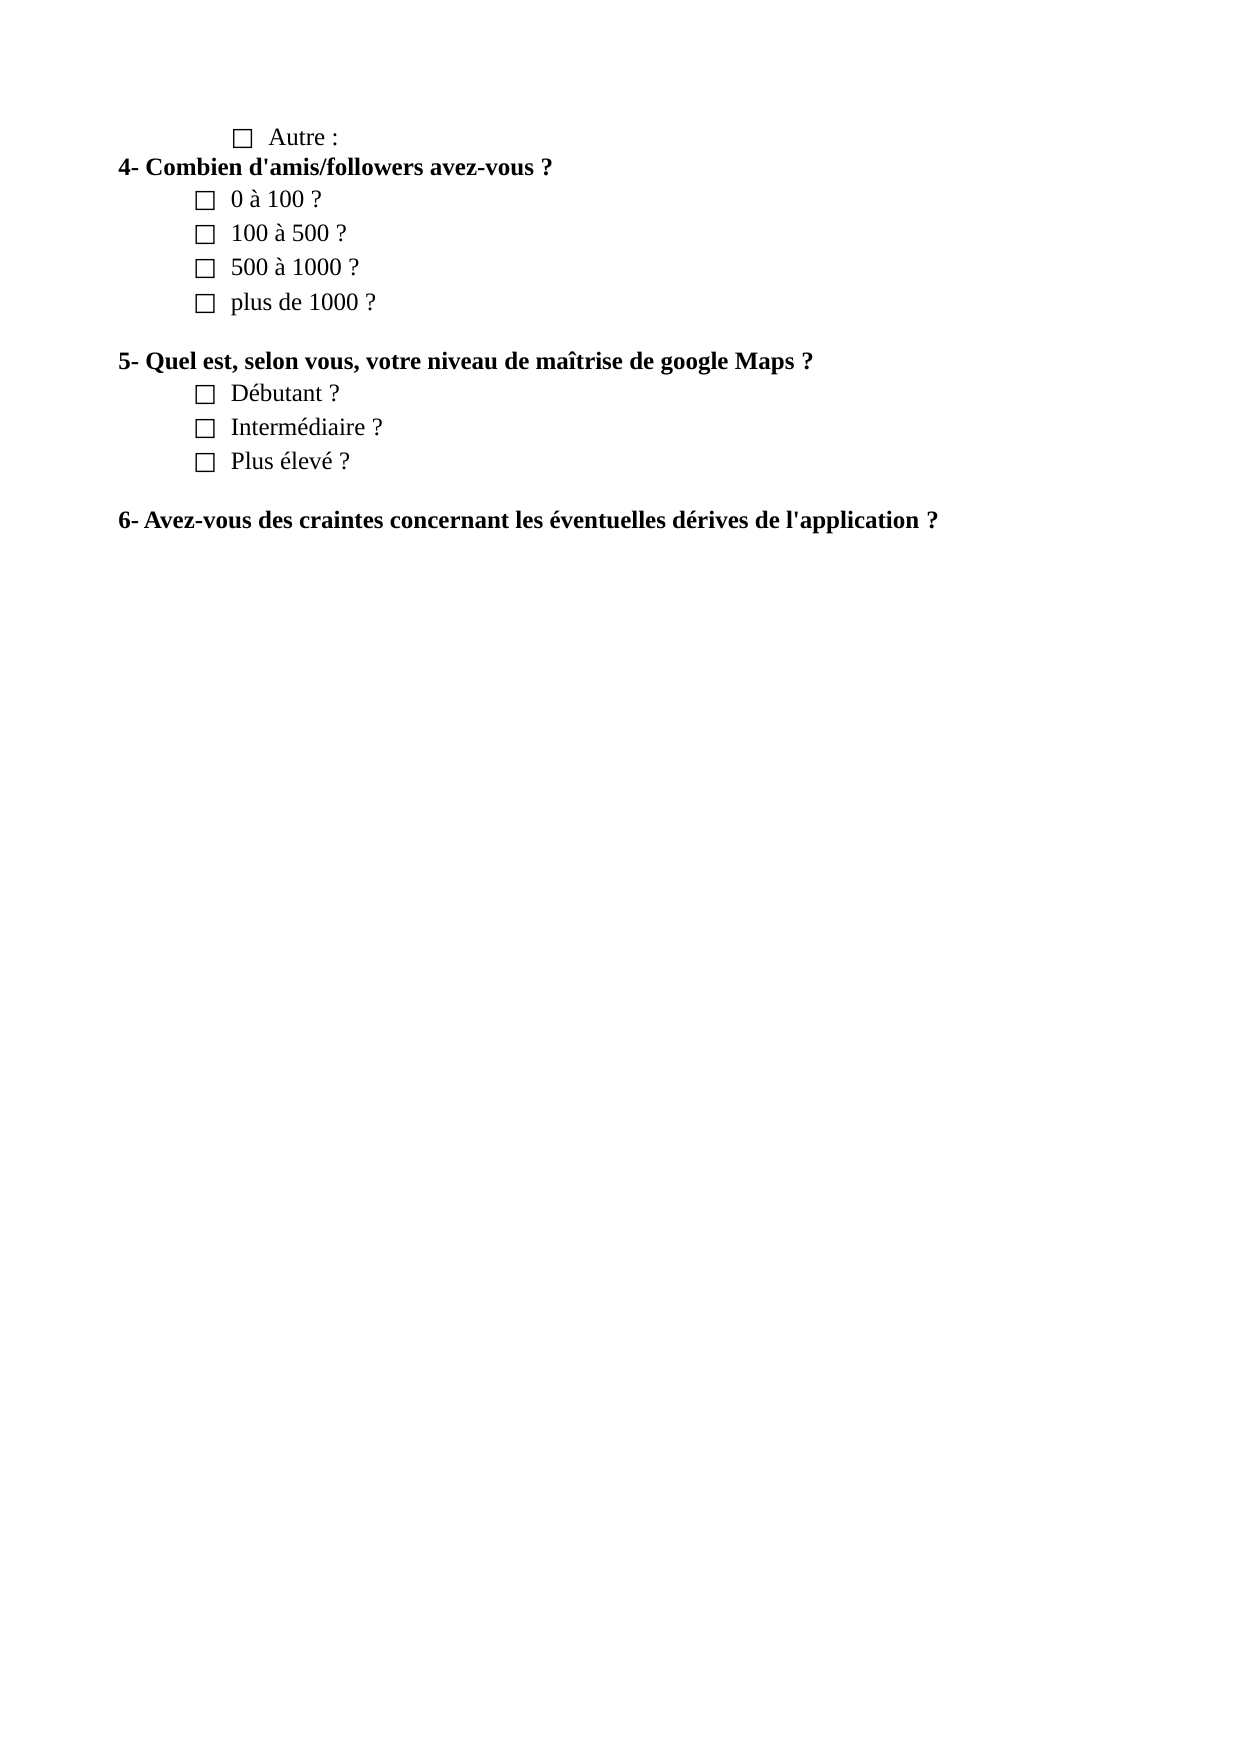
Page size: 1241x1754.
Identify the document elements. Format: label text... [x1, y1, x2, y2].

list 100 à 500 ? [193, 215, 1122, 249]
list 500 à 1000 ? [193, 249, 1122, 283]
text 6- Avez-vous des craintes concernant les éventuelles dérives de l'application ? [118, 506, 1122, 534]
list Intermédiaire ? [193, 409, 1122, 443]
list 0 à 100 ? [193, 181, 1122, 215]
list Autre : [231, 118, 1122, 152]
text 5- Quel est, selon vous, votre niveau de maîtrise de google Maps ? [118, 346, 1122, 375]
text 4- Combien d'amis/followers avez-vous ? [118, 152, 1122, 181]
list plus de 1000 ? [193, 283, 1122, 317]
list Débutant ? [193, 375, 1122, 409]
list Plus élevé ? [193, 443, 1122, 477]
